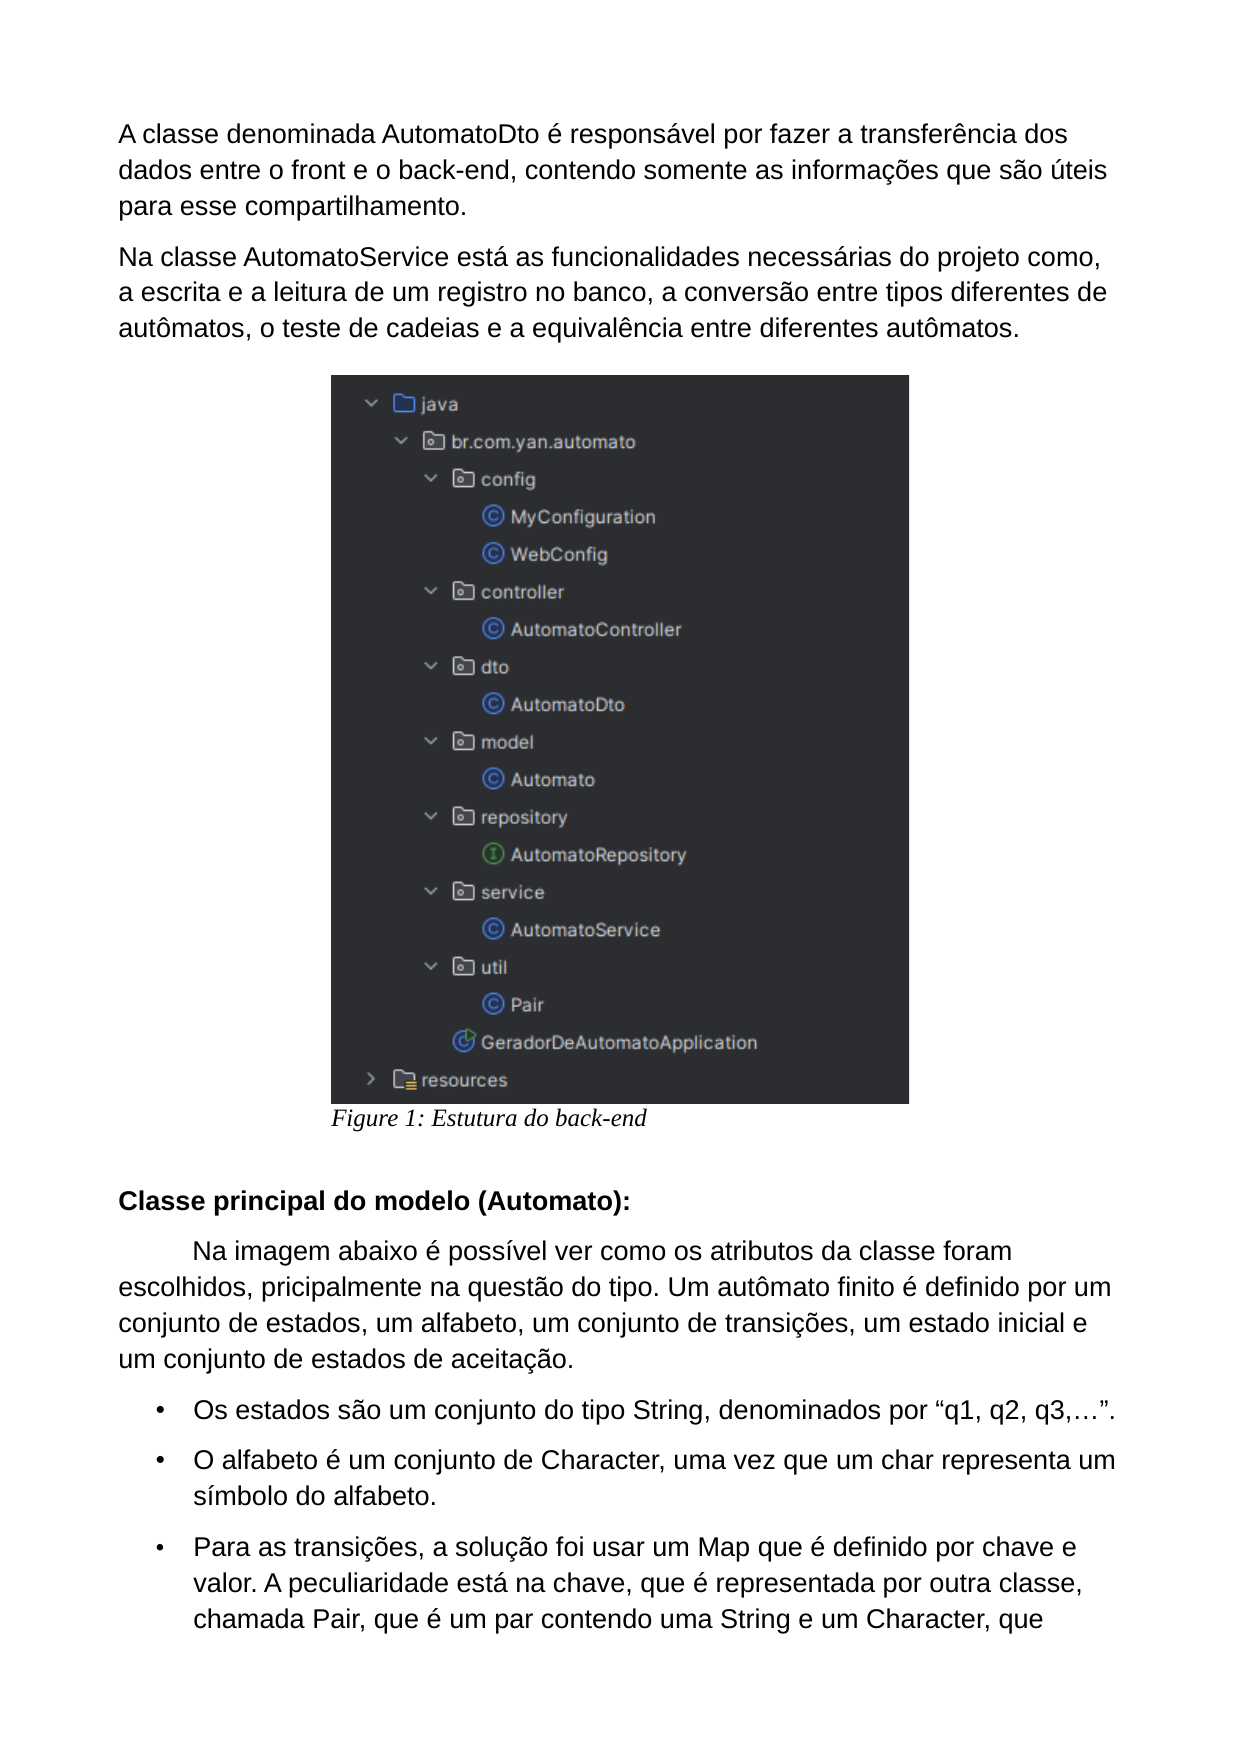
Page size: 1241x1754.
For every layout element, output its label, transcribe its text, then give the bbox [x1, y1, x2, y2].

list Os estados são um conjunto do tipo String, denominados por “q1, q2, q3,…”. [156, 1394, 1122, 1425]
text Na classe AutomatoService está as funcionalidades necessárias do projeto como, a escrita e a leitura de um registro no banco, a conversão entre tipos diferentes de autômatos, o teste de cadeias e a equivalência entre diferentes autômatos. [118, 241, 1122, 344]
list Para as transições, a solução foi usar um Map que é definido por chave e valor. A peculiaridade está na chave, que é representada por outra classe, chamada Pair, que é um par contendo uma String e um Character, que [156, 1531, 1122, 1634]
text Figure 1: Estutura do back-end [331, 1104, 909, 1132]
picture [331, 375, 910, 1104]
text A classe denominada AutomatoDto é responsável por fazer a transferência dos dados entre o front e o back-end, contendo somente as informações que são úteis para esse compartilhamento. [118, 118, 1122, 221]
text Classe principal do modelo (Automato): [118, 1077, 1122, 1216]
text Na imagem abaixo é possível ver como os atributos da classe foram escolhidos, pricipalmente na questão do tipo. Um autômato finito é definido por um conjunto de estados, um alfabeto, um conjunto de transições, um estado inicial e um conjunto de estados de aceitação. [118, 1235, 1122, 1374]
list O alfabeto é um conjunto de Character, uma vez que um char representa um símbolo do alfabeto. [156, 1444, 1122, 1512]
